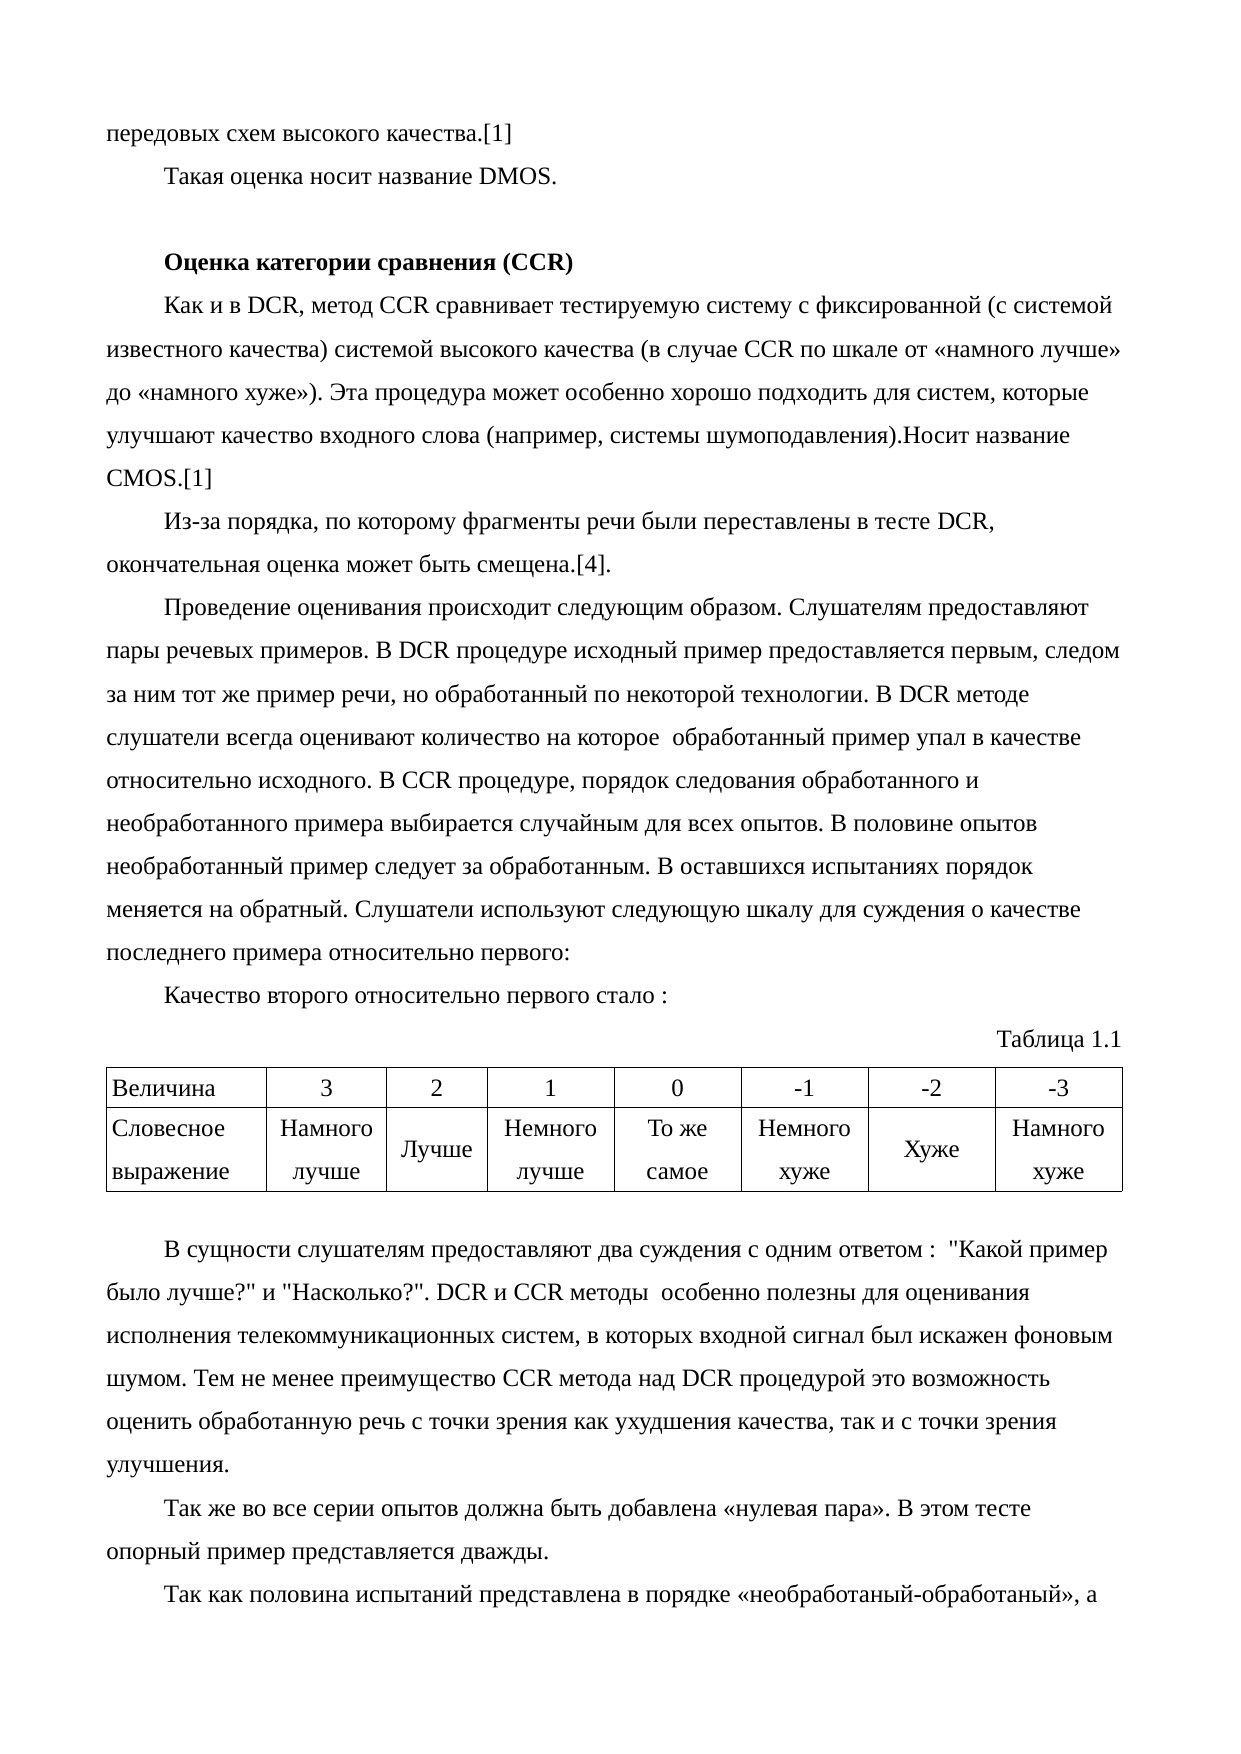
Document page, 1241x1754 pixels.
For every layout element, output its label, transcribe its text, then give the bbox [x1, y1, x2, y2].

text Качество второго относительно первого стало : [106, 981, 1122, 1009]
table_header 3 [267, 1068, 386, 1107]
table_header 2 [387, 1068, 487, 1107]
table_cell То же самое [615, 1108, 741, 1191]
table_cell Намного лучше [267, 1108, 386, 1191]
table_header 1 [488, 1068, 614, 1107]
table_header -2 [869, 1068, 995, 1107]
table_cell Намного хуже [996, 1108, 1122, 1191]
table_cell Немного лучше [488, 1108, 614, 1191]
text Проведение оценивания происходит следующим образом. Слушателям предоставляют пары речевых примеров. В DCR процедуре исходный пример предоставляется первым, следом за ним тот же пример речи, но обработанный по некоторой технологии. В DCR методе слушатели всегда оценивают количество на которое обработанный пример упал в качестве относительно исходного. В CCR процедуре, порядок следования обработанного и необработанного примера выбирается случайным для всех опытов. В половине опытов необработанный пример следует за обработанным. В оставшихся испытаниях порядок меняется на обратный. Слушатели используют следующую шкалу для суждения о качестве последнего примера относительно первого: [106, 592, 1122, 966]
table_header -1 [742, 1068, 868, 1107]
text Так как половина испытаний представлена в порядке «необработаный-обработаный», а [106, 1579, 1122, 1608]
text Такая оценка носит название DMOS. [106, 161, 1122, 190]
text В сущности слушателям предоставляют два суждения с одним ответом : "Какой пример было лучше?" и "Насколько?". DCR и CCR методы особенно полезны для оценивания исполнения телекоммуникационных систем, в которых входной сигнал был искажен фоновым шумом. Тем не менее преимущество CCR метода над DCR процедурой это возможность оценить обработанную речь с точки зрения как ухудшения качества, так и с точки зрения улучшения. [106, 1234, 1122, 1478]
text Оценка категории сравнения (ССR) [106, 247, 1122, 276]
table_cell Словесное выражение [107, 1108, 266, 1191]
text Из-за порядка, по которому фрагменты речи были переставлены в тесте DCR, окончательная оценка может быть смещена.[4]. [106, 506, 1122, 578]
text передовых схем высокого качества.[1] [106, 118, 1122, 147]
table_header Величина [107, 1068, 266, 1107]
table_cell Немного хуже [742, 1108, 868, 1191]
table_header -3 [996, 1068, 1122, 1107]
table_header 0 [615, 1068, 741, 1107]
text Так же во все серии опытов должна быть добавлена «нулевая пара». В этом тесте опорный пример представляется дважды. [106, 1493, 1122, 1564]
table_cell Хуже [869, 1108, 995, 1191]
text Как и в DCR, метод CCR сравнивает тестируемую систему с фиксированной (с системой известного качества) системой высокого качества (в случае CCR по шкале от «намного лучше» до «намного хуже»). Эта процедура может особенно хорошо подходить для систем, которые улучшают качество входного слова (например, системы шумоподавления).Носит название CMOS.[1] [106, 291, 1122, 492]
table_cell Лучше [387, 1108, 487, 1191]
text Таблица 1.1 [106, 1024, 1122, 1052]
